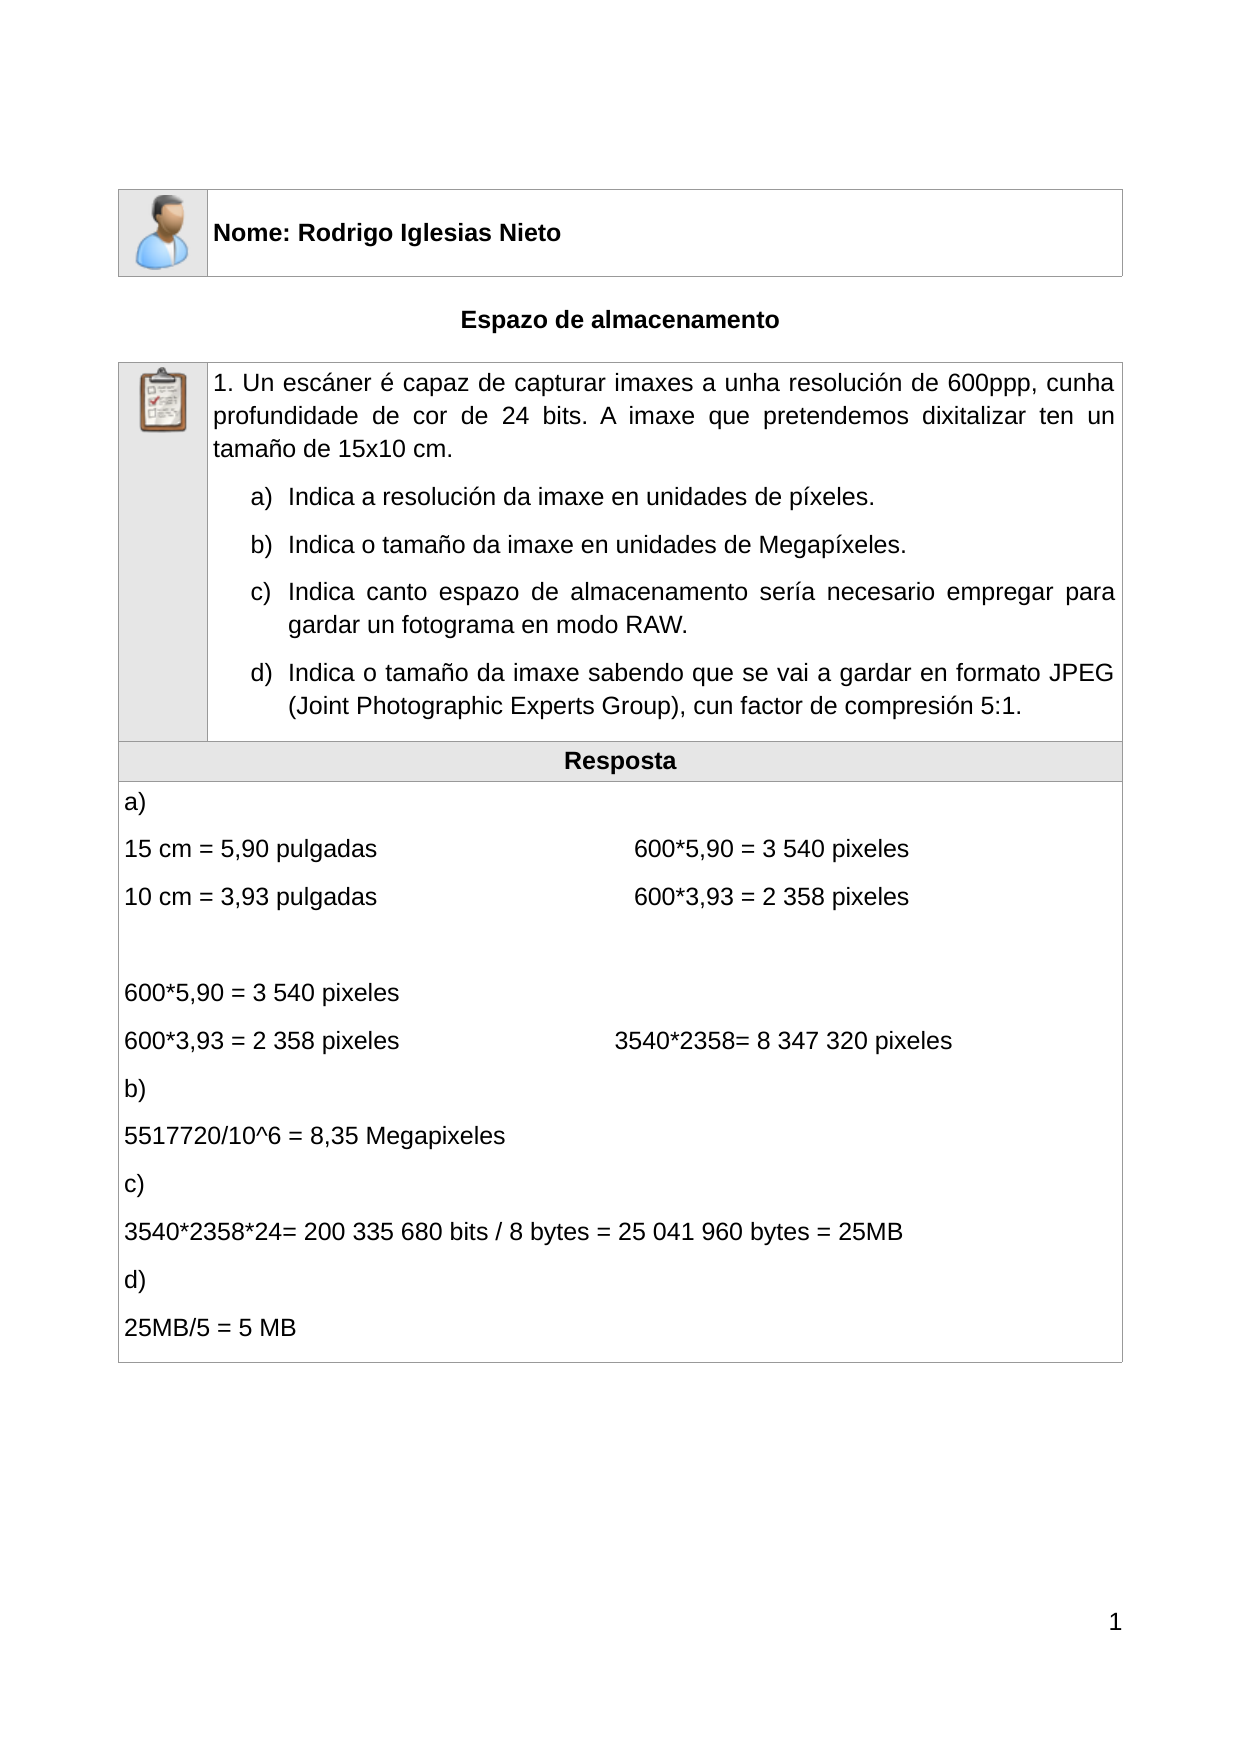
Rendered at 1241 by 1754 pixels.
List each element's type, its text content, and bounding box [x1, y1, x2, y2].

picture [125, 195, 201, 270]
table_cell a) 15 cm = 5,90 pulgadas 600*5,90 = 3 540 pixeles 10 cm = 3,93 pulgadas 600*3,93 = 2 358 pixeles 600*5,90 = 3 540 pixeles 600*3,93 = 2 358 pixeles 3540*2358= 8 347 320 pixeles b) 5517720/10^6 = 8,35 Megapixeles c) 3540*2358*24= 200 335 680 bits / 8 bytes = 25 041 960 bytes = 25MB d) 25MB/5 = 5 MB [119, 782, 1122, 1362]
table_header [119, 190, 207, 276]
table_header [119, 363, 207, 741]
table_header Nome: Rodrigo Iglesias Nieto [208, 190, 1122, 276]
text Espazo de almacenamento [118, 304, 1122, 333]
table_header 1. Un escáner é capaz de capturar imaxes a unha resolución de 600ppp, cunha profundidade de cor de 24 bits. A imaxe que pretendemos dixitalizar ten un tamaño de 15x10 cm. Indica a resolución da imaxe en unidades de píxeles. Indica o tamaño da imaxe en unidades de Megapíxeles. Indica canto espazo de almacenamento sería necesario empregar para gardar un fotograma en modo RAW. Indica o tamaño da imaxe sabendo que se vai a gardar en formato JPEG (Joint Photographic Experts Group), cun factor de compresión 5:1. [208, 363, 1122, 741]
picture [130, 367, 195, 433]
table_cell Resposta [119, 742, 1122, 781]
